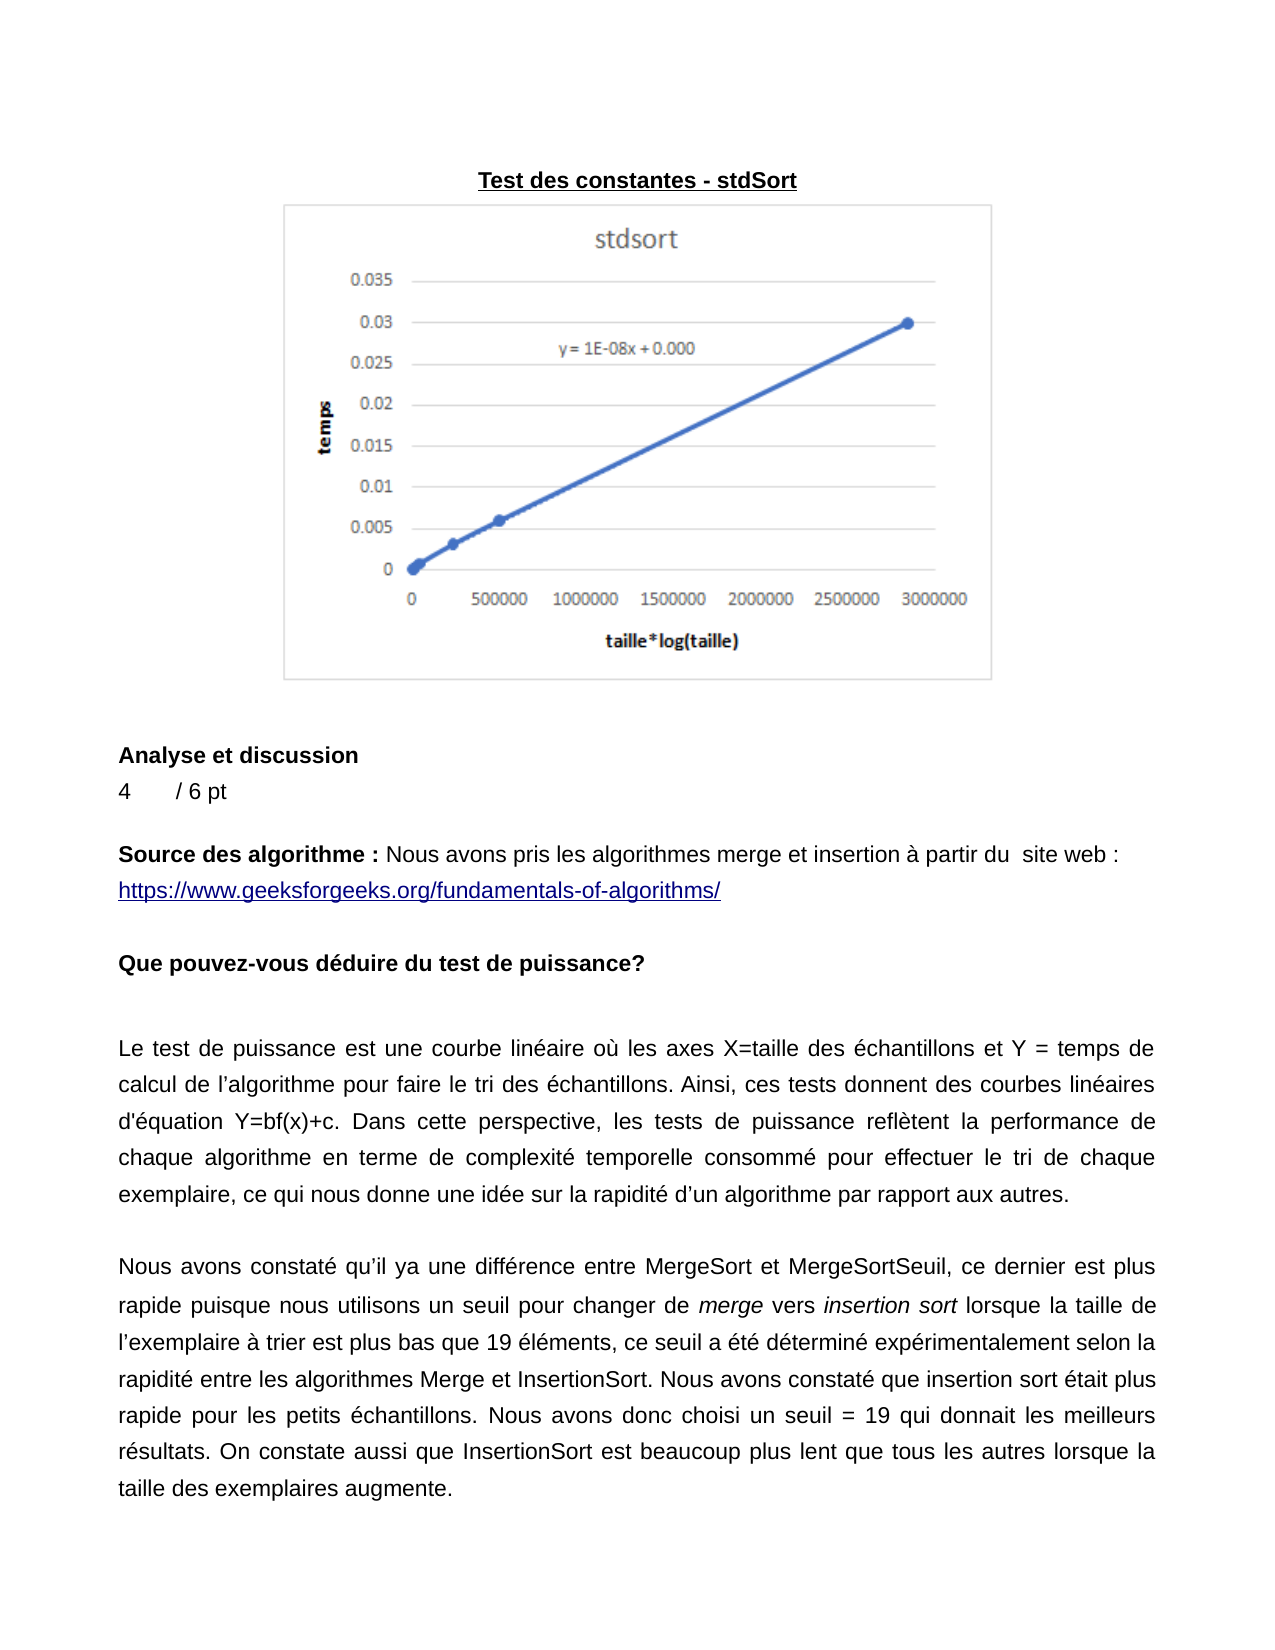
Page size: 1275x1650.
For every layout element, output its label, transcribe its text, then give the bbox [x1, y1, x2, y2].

text Le test de puissance est une courbe linéaire où les axes X=taille des échantillons et Y = temps de calcul de l’algorithme pour faire le tri des échantillons. Ainsi, ces tests donnent des courbes linéaires d'équation Y=bf(x)+c. Dans cette perspective, les tests de puissance reflètent la performance de chaque algorithme en terme de complexité temporelle consommé pour effectuer le tri de chaque exemplaire, ce qui nous donne une idée sur la rapidité d’un algorithme par rapport aux autres. [118, 1035, 1157, 1207]
text Nous avons constaté qu’il ya une différence entre MergeSort et MergeSortSeuil, ce dernier est plus rapide puisque nous utilisons un seuil pour changer de merge vers insertion sort lorsque la taille de l’exemplaire à trier est plus bas que 19 éléments, ce seuil a été déterminé expérimentalement selon la rapidité entre les algorithmes Merge et InsertionSort. Nous avons constaté que insertion sort était plus rapide pour les petits échantillons. Nous avons donc choisi un seuil = 19 qui donnait les meilleurs résultats. On constate aussi que InsertionSort est beaucoup plus lent que tous les autres lorsque la taille des exemplaires augmente. [118, 1253, 1157, 1501]
picture [282, 203, 993, 682]
text Que pouvez-vous déduire du test de puissance? [118, 950, 1157, 976]
table_header / 6 pt [176, 778, 270, 804]
text https://www.geeksforgeeks.org/fundamentals-of-algorithms/ [118, 877, 1157, 903]
text Analyse et discussion [118, 742, 1157, 768]
text Source des algorithme : Nous avons pris les algorithmes merge et insertion à partir du site web : [118, 841, 1157, 867]
text Test des constantes - stdSort [118, 167, 1157, 193]
table_header 4 [118, 778, 176, 804]
